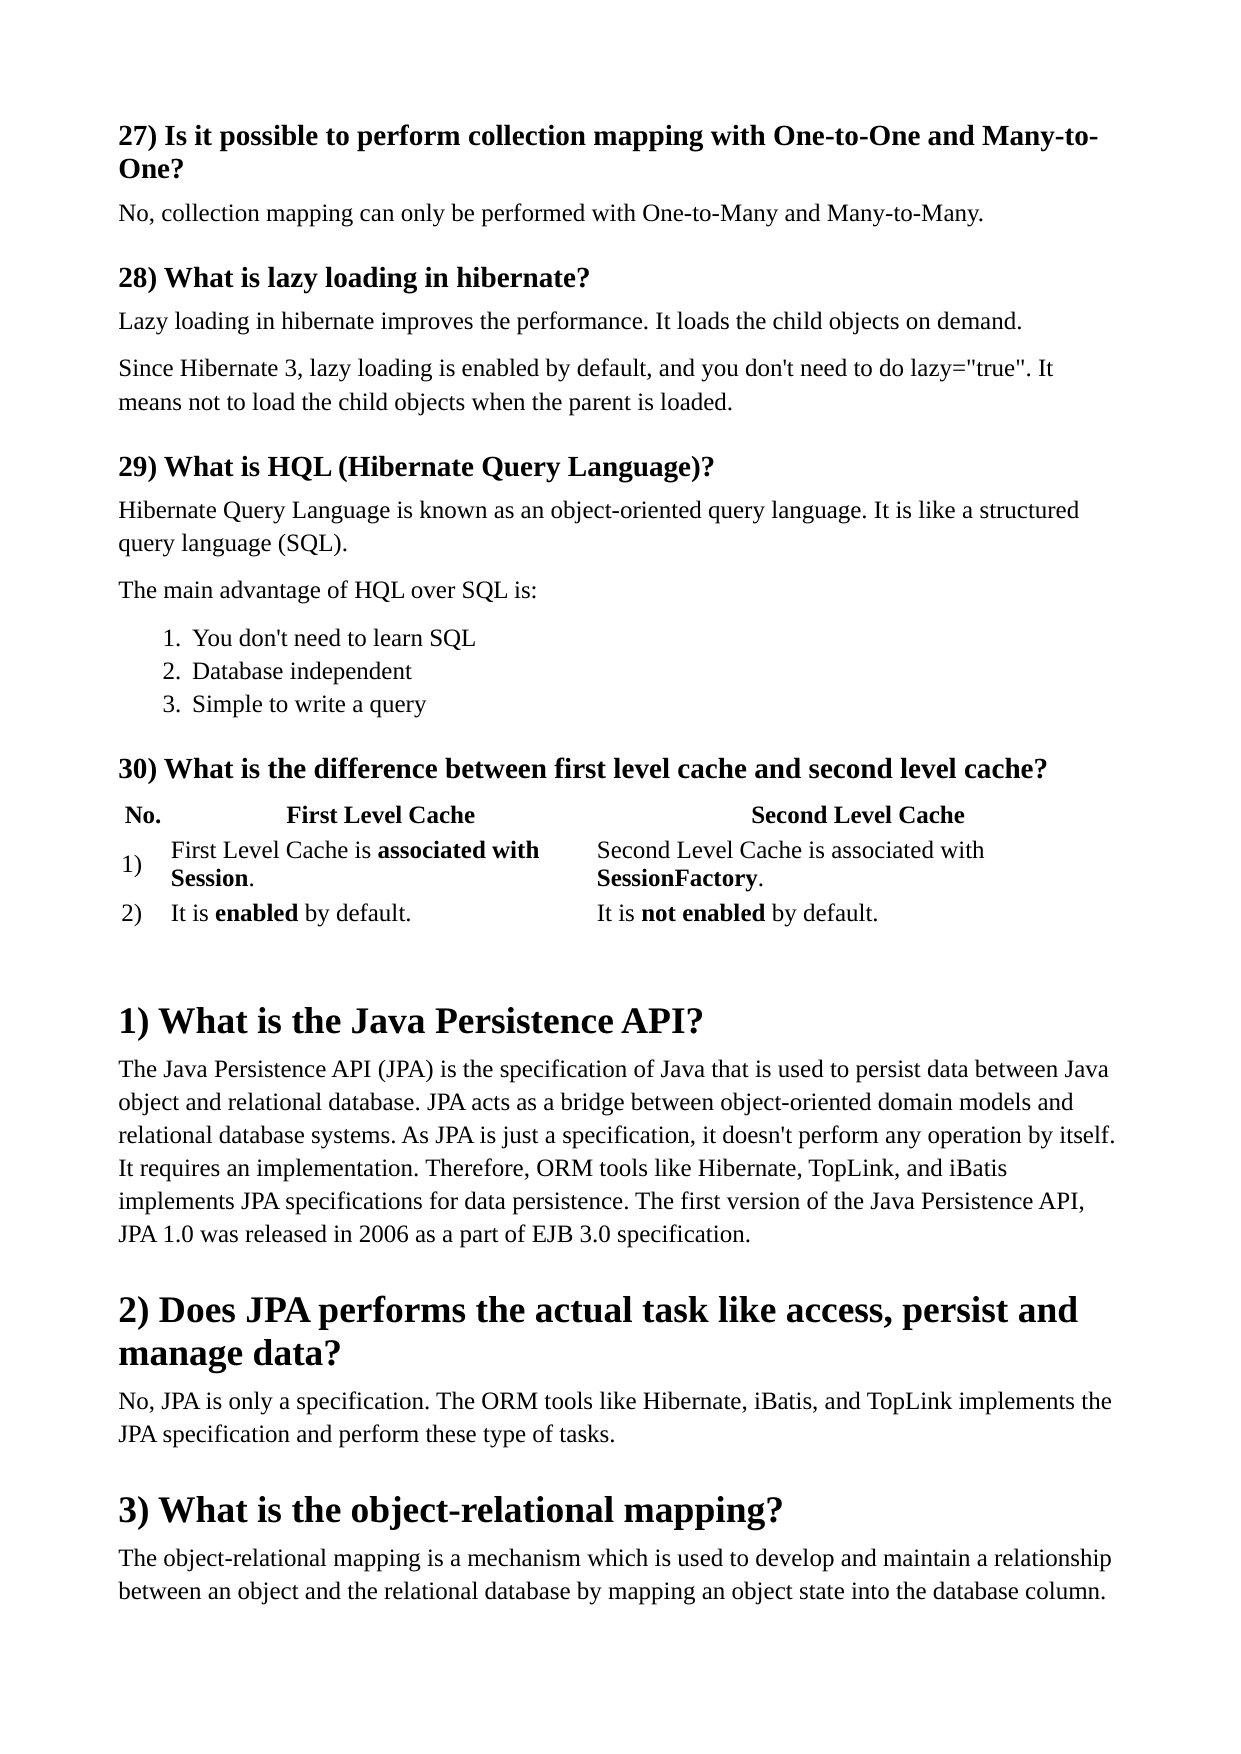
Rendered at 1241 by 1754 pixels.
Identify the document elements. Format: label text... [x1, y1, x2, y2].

text Lazy loading in hibernate improves the performance. It loads the child objects on demand. [118, 306, 1122, 335]
subtitle 27) Is it possible to perform collection mapping with One-to-One and Many-to-One? [118, 118, 1122, 185]
table_cell It is enabled by default. [168, 895, 594, 930]
list Simple to write a query [162, 689, 1122, 718]
subtitle 30) What is the difference between first level cache and second level cache? [118, 751, 1122, 785]
text No, JPA is only a specification. The ORM tools like Hibernate, iBatis, and TopLink implements the JPA specification and perform these type of tasks. [118, 1386, 1122, 1448]
table_cell It is not enabled by default. [594, 895, 1122, 930]
table_header Second Level Cache [594, 797, 1122, 832]
subtitle 2) Does JPA performs the actual task like access, persist and manage data? [118, 1287, 1122, 1374]
text The main advantage of HQL over SQL is: [118, 575, 1122, 604]
text No, collection mapping can only be performed with One-to-Many and Many-to-Many. [118, 198, 1122, 226]
list You don't need to learn SQL [162, 623, 1122, 652]
text The object-relational mapping is a mechanism which is used to develop and maintain a relationship between an object and the relational database by mapping an object state into the database column. [118, 1543, 1122, 1605]
subtitle 29) What is HQL (Hibernate Query Language)? [118, 449, 1122, 482]
table_cell 1) [118, 832, 168, 895]
subtitle 28) What is lazy loading in hibernate? [118, 260, 1122, 293]
table_cell Second Level Cache is associated with SessionFactory. [594, 832, 1122, 895]
list Database independent [162, 656, 1122, 685]
subtitle 3) What is the object-relational mapping? [118, 1488, 1122, 1531]
subtitle 1) What is the Java Persistence API? [118, 998, 1122, 1041]
text Since Hibernate 3, lazy loading is enabled by default, and you don't need to do lazy="true". It means not to load the child objects when the parent is loaded. [118, 353, 1122, 415]
text Hibernate Query Language is known as an object-oriented query language. It is like a structured query language (SQL). [118, 495, 1122, 557]
text The Java Persistence API (JPA) is the specification of Java that is used to persist data between Java object and relational database. JPA acts as a bridge between object-oriented domain models and relational database systems. As JPA is just a specification, it doesn't perform any operation by itself. It requires an implementation. Therefore, ORM tools like Hibernate, TopLink, and iBatis implements JPA specifications for data persistence. The first version of the Java Persistence API, JPA 1.0 was released in 2006 as a part of EJB 3.0 specification. [118, 1054, 1122, 1248]
table_header First Level Cache [168, 797, 594, 832]
table_header No. [118, 797, 168, 832]
table_cell First Level Cache is associated with Session. [168, 832, 594, 895]
table_cell 2) [118, 895, 168, 930]
